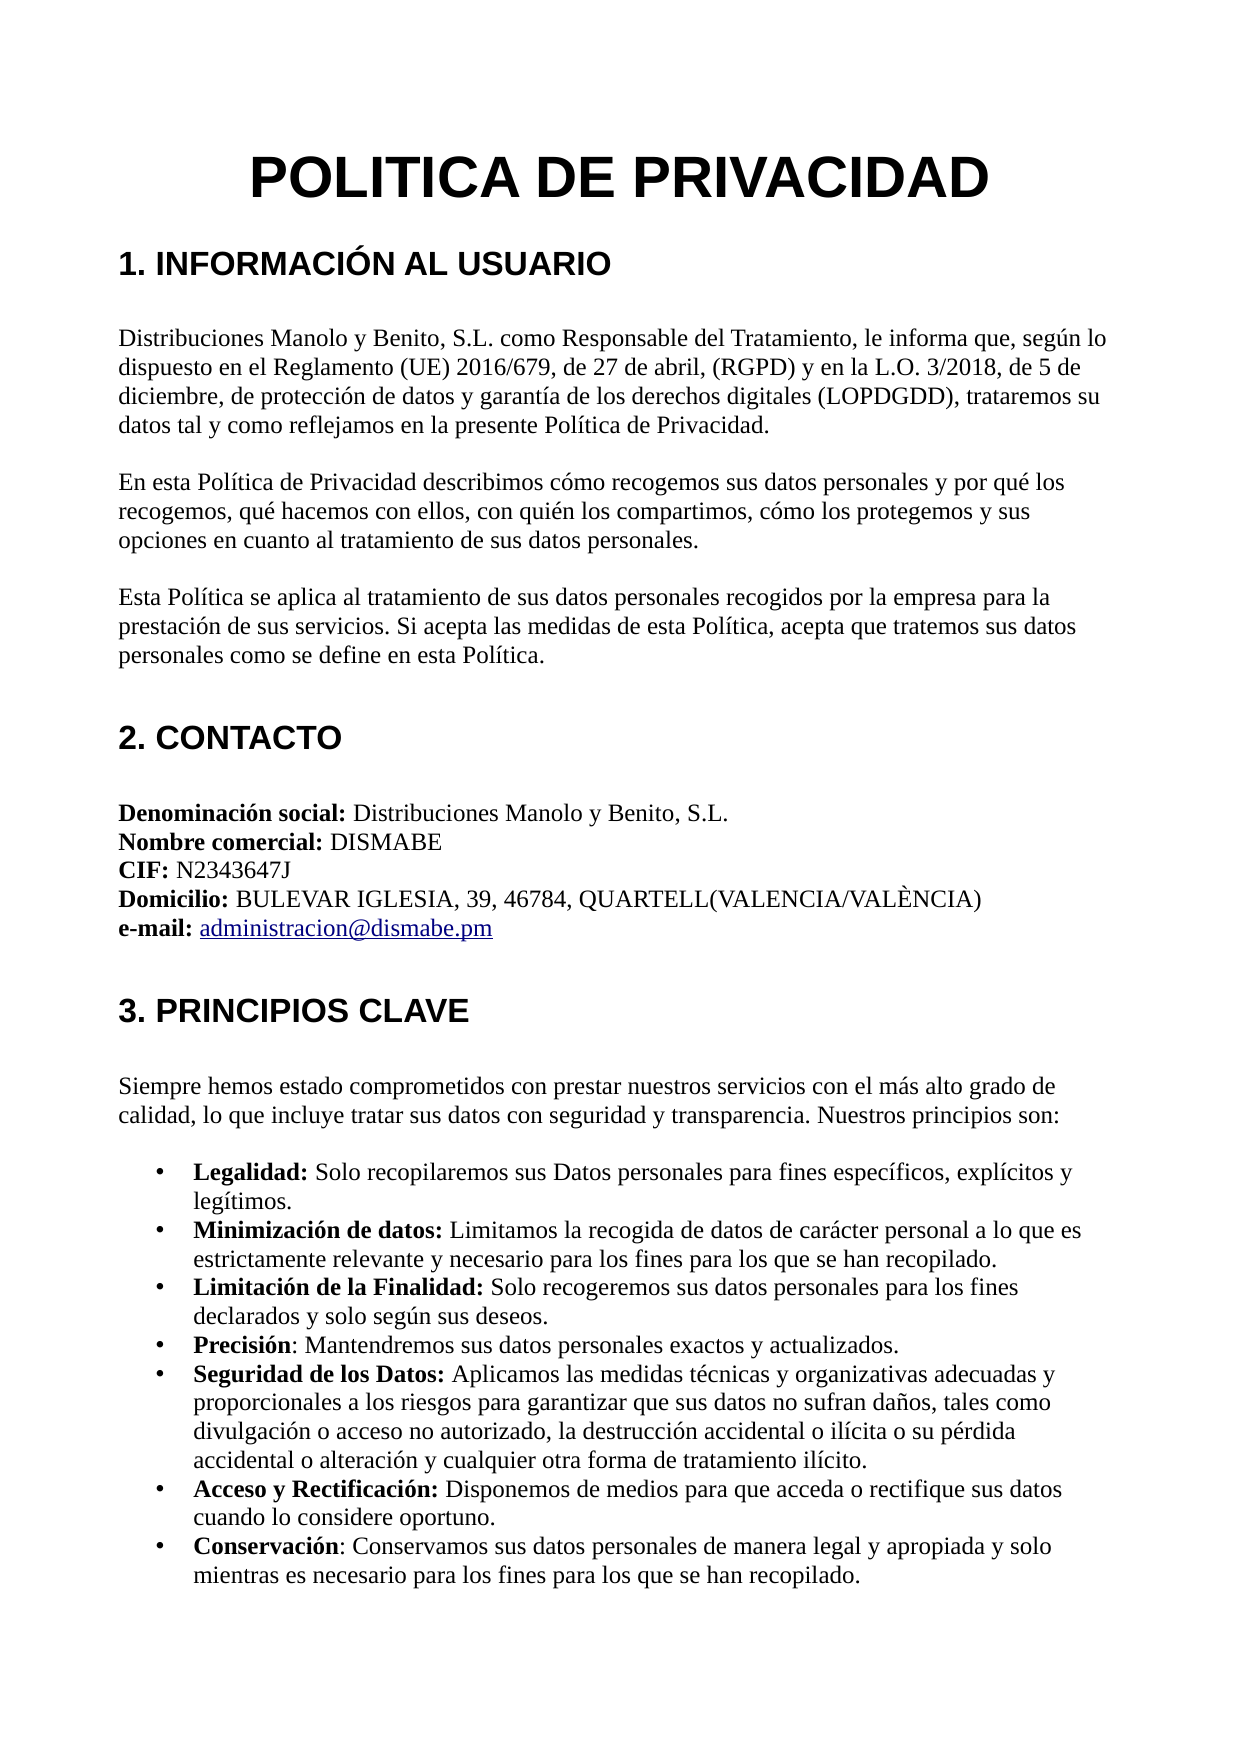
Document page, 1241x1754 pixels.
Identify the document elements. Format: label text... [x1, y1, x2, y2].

text e-mail: administracion@dismabe.pm [118, 913, 1122, 942]
text En esta Política de Privacidad describimos cómo recogemos sus datos personales y por qué los recogemos, qué hacemos con ellos, con quién los compartimos, cómo los protegemos y sus opciones en cuanto al tratamiento de sus datos personales. [118, 467, 1122, 553]
list Conservación: Conservamos sus datos personales de manera legal y apropiada y solo mientras es necesario para los fines para los que se han recopilado. [156, 1531, 1122, 1589]
text Siempre hemos estado comprometidos con prestar nuestros servicios con el más alto grado de calidad, lo que incluye tratar sus datos con seguridad y transparencia. Nuestros principios son: [118, 1071, 1122, 1129]
list Seguridad de los Datos: Aplicamos las medidas técnicas y organizativas adecuadas y proporcionales a los riesgos para garantizar que sus datos no sufran daños, tales como divulgación o acceso no autorizado, la destrucción accidental o ilícita o su pérdida accidental o alteración y cualquier otra forma de tratamiento ilícito. [156, 1359, 1122, 1474]
list Limitación de la Finalidad: Solo recogeremos sus datos personales para los fines declarados y solo según sus deseos. [156, 1272, 1122, 1330]
subtitle 1. INFORMACIÓN AL USUARIO [118, 243, 1122, 282]
text Denominación social: Distribuciones Manolo y Benito, S.L. [118, 798, 1122, 827]
subtitle 2. CONTACTO [118, 718, 1122, 757]
title POLITICA DE PRIVACIDAD [118, 143, 1122, 210]
text Nombre comercial: DISMABE [118, 827, 1122, 855]
text Domicilio: BULEVAR IGLESIA, 39, 46784, QUARTELL(VALENCIA/VALÈNCIA) [118, 884, 1122, 913]
text CIF: N2343647J [118, 855, 1122, 884]
list Acceso y Rectificación: Disponemos de medios para que acceda o rectifique sus datos cuando lo considere oportuno. [156, 1474, 1122, 1531]
list Minimización de datos: Limitamos la recogida de datos de carácter personal a lo que es estrictamente relevante y necesario para los fines para los que se han recopilado. [156, 1215, 1122, 1272]
subtitle 3. PRINCIPIOS CLAVE [118, 991, 1122, 1030]
text Esta Política se aplica al tratamiento de sus datos personales recogidos por la empresa para la prestación de sus servicios. Si acepta las medidas de esta Política, acepta que tratemos sus datos personales como se define en esta Política. [118, 582, 1122, 668]
list Precisión: Mantendremos sus datos personales exactos y actualizados. [156, 1330, 1122, 1359]
text Distribuciones Manolo y Benito, S.L. como Responsable del Tratamiento, le informa que, según lo dispuesto en el Reglamento (UE) 2016/679, de 27 de abril, (RGPD) y en la L.O. 3/2018, de 5 de diciembre, de protección de datos y garantía de los derechos digitales (LOPDGDD), trataremos su datos tal y como reflejamos en la presente Política de Privacidad. [118, 323, 1122, 438]
list Legalidad: Solo recopilaremos sus Datos personales para fines específicos, explícitos y legítimos. [156, 1157, 1122, 1215]
